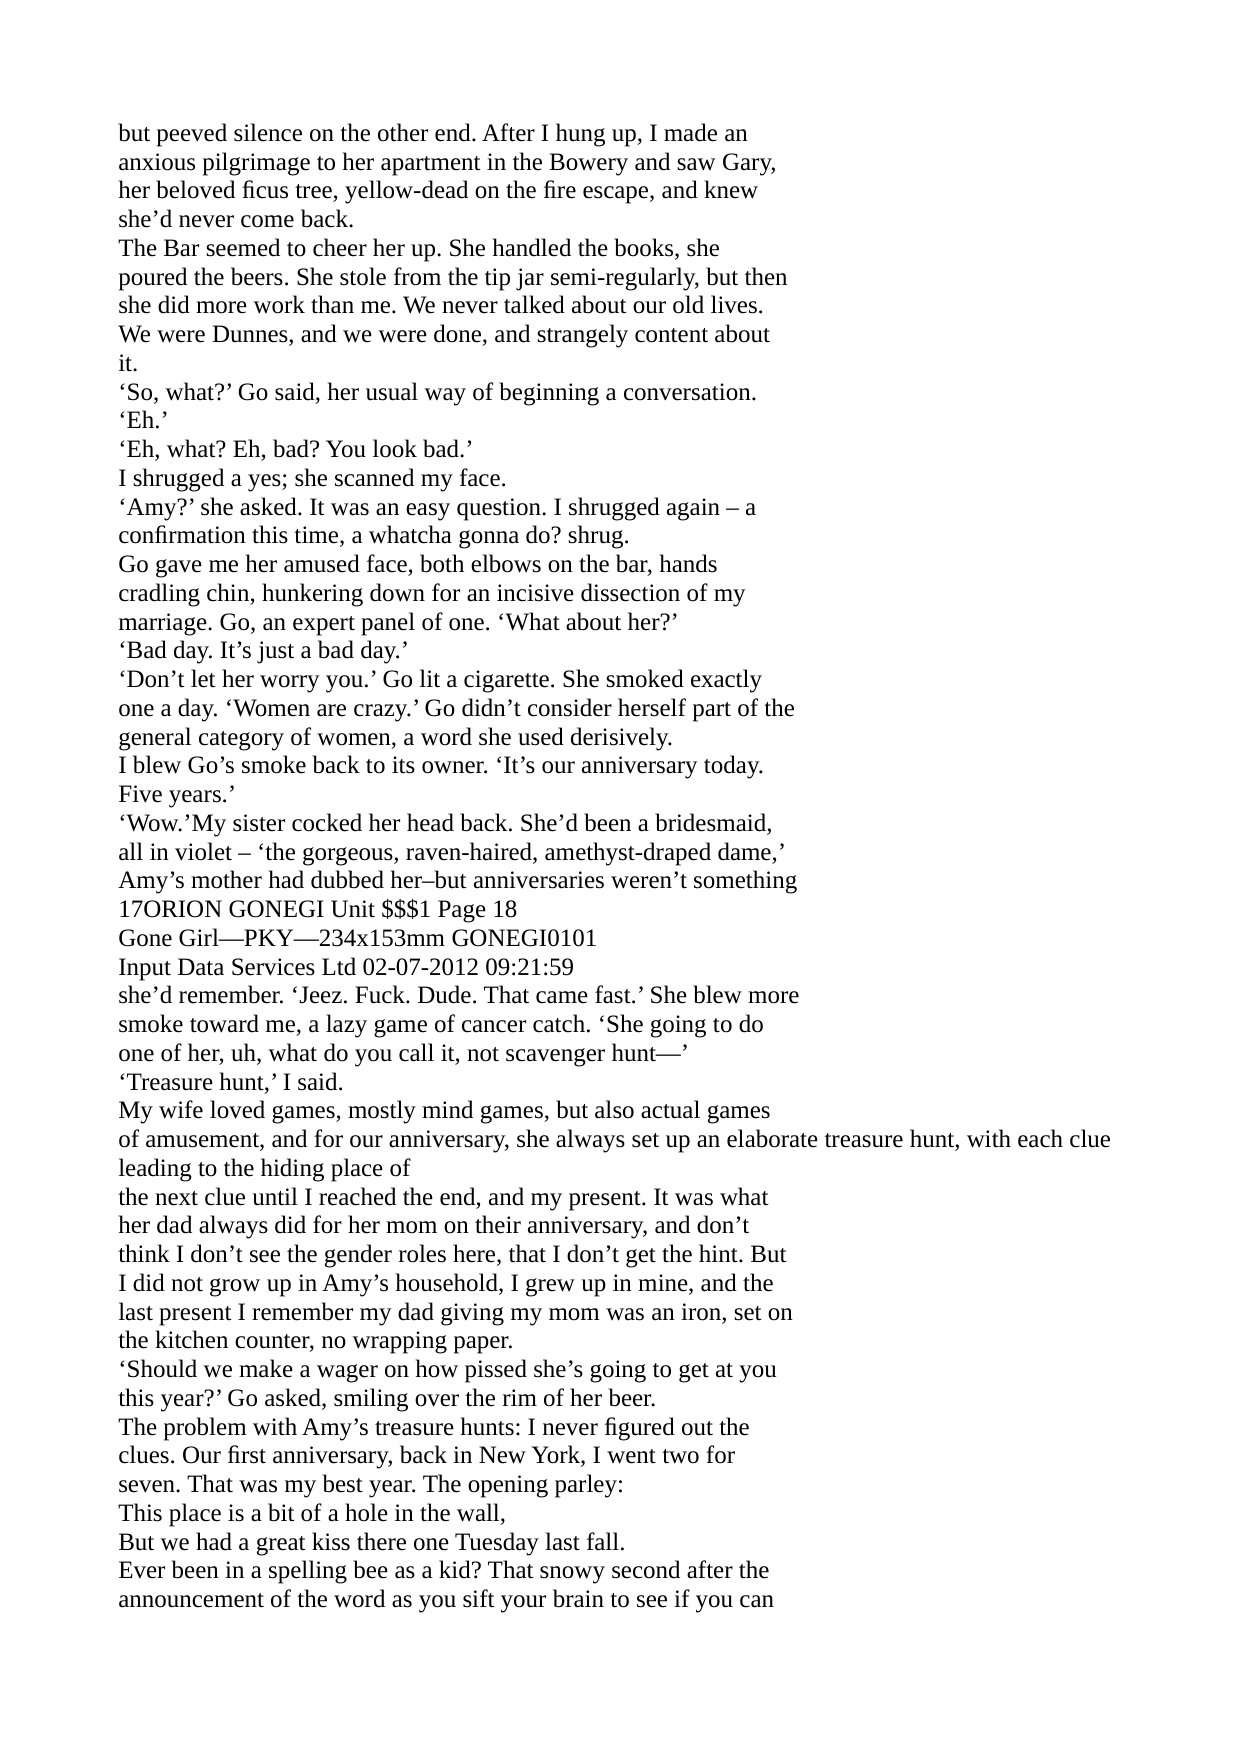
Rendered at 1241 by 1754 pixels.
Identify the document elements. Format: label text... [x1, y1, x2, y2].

text of amusement, and for our anniversary, she always set up an elaborate treasure hunt, with each clue leading to the hiding place of [118, 1124, 1122, 1182]
text But we had a great kiss there one Tuesday last fall. [118, 1527, 1122, 1556]
text ‘Wow.’My sister cocked her head back. She’d been a bridesmaid, [118, 808, 1122, 837]
text Ever been in a spelling bee as a kid? That snowy second after the [118, 1556, 1122, 1584]
text ‘So, what?’ Go said, her usual way of beginning a conversation. [118, 377, 1122, 406]
text clues. Our ﬁrst anniversary, back in New York, I went two for [118, 1441, 1122, 1469]
text I did not grow up in Amy’s household, I grew up in mine, and the [118, 1268, 1122, 1297]
text ‘Don’t let her worry you.’ Go lit a cigarette. She smoked exactly [118, 664, 1122, 693]
text I shrugged a yes; she scanned my face. [118, 463, 1122, 492]
text her beloved ﬁcus tree, yellow-dead on the ﬁre escape, and knew [118, 176, 1122, 204]
text her dad always did for her mom on their anniversary, and don’t [118, 1211, 1122, 1239]
text smoke toward me, a lazy game of cancer catch. ‘She going to do [118, 1009, 1122, 1038]
text 17ORION GONEGI Unit $$$1 Page 18 [118, 894, 1122, 923]
text I blew Go’s smoke back to its owner. ‘It’s our anniversary today. [118, 751, 1122, 779]
text cradling chin, hunkering down for an incisive dissection of my [118, 578, 1122, 607]
text Amy’s mother had dubbed her–but anniversaries weren’t something [118, 866, 1122, 894]
text The problem with Amy’s treasure hunts: I never ﬁgured out the [118, 1412, 1122, 1441]
text The Bar seemed to cheer her up. She handled the books, she [118, 233, 1122, 262]
text ‘Bad day. It’s just a bad day.’ [118, 636, 1122, 664]
text last present I remember my dad giving my mom was an iron, set on [118, 1297, 1122, 1326]
text seven. That was my best year. The opening parley: [118, 1469, 1122, 1498]
text this year?’ Go asked, smiling over the rim of her beer. [118, 1383, 1122, 1412]
text one of her, uh, what do you call it, not scavenger hunt—’ [118, 1038, 1122, 1067]
text one a day. ‘Women are crazy.’ Go didn’t consider herself part of the [118, 693, 1122, 722]
text My wife loved games, mostly mind games, but also actual games [118, 1096, 1122, 1124]
text the next clue until I reached the end, and my present. It was what [118, 1182, 1122, 1211]
text ‘Amy?’ she asked. It was an easy question. I shrugged again – a [118, 492, 1122, 521]
text ‘Eh, what? Eh, bad? You look bad.’ [118, 434, 1122, 463]
text marriage. Go, an expert panel of one. ‘What about her?’ [118, 607, 1122, 636]
text Five years.’ [118, 779, 1122, 808]
text but peeved silence on the other end. After I hung up, I made an [118, 118, 1122, 147]
text conﬁrmation this time, a whatcha gonna do? shrug. [118, 521, 1122, 549]
text it. [118, 348, 1122, 377]
text she’d remember. ‘Jeez. Fuck. Dude. That came fast.’ She blew more [118, 981, 1122, 1009]
text ‘Eh.’ [118, 406, 1122, 434]
text Input Data Services Ltd 02-07-2012 09:21:59 [118, 952, 1122, 981]
text she did more work than me. We never talked about our old lives. [118, 291, 1122, 319]
text ‘Should we make a wager on how pissed she’s going to get at you [118, 1354, 1122, 1383]
text all in violet – ‘the gorgeous, raven-haired, amethyst-draped dame,’ [118, 837, 1122, 866]
text think I don’t see the gender roles here, that I don’t get the hint. But [118, 1239, 1122, 1268]
text she’d never come back. [118, 204, 1122, 233]
text ‘Treasure hunt,’ I said. [118, 1067, 1122, 1096]
text announcement of the word as you sift your brain to see if you can [118, 1584, 1122, 1613]
text Go gave me her amused face, both elbows on the bar, hands [118, 549, 1122, 578]
text Gone Girl—PKY—234x153mm GONEGI0101 [118, 923, 1122, 952]
text the kitchen counter, no wrapping paper. [118, 1326, 1122, 1354]
text general category of women, a word she used derisively. [118, 722, 1122, 751]
text anxious pilgrimage to her apartment in the Bowery and saw Gary, [118, 147, 1122, 176]
text poured the beers. She stole from the tip jar semi-regularly, but then [118, 262, 1122, 291]
text We were Dunnes, and we were done, and strangely content about [118, 319, 1122, 348]
text This place is a bit of a hole in the wall, [118, 1498, 1122, 1527]
